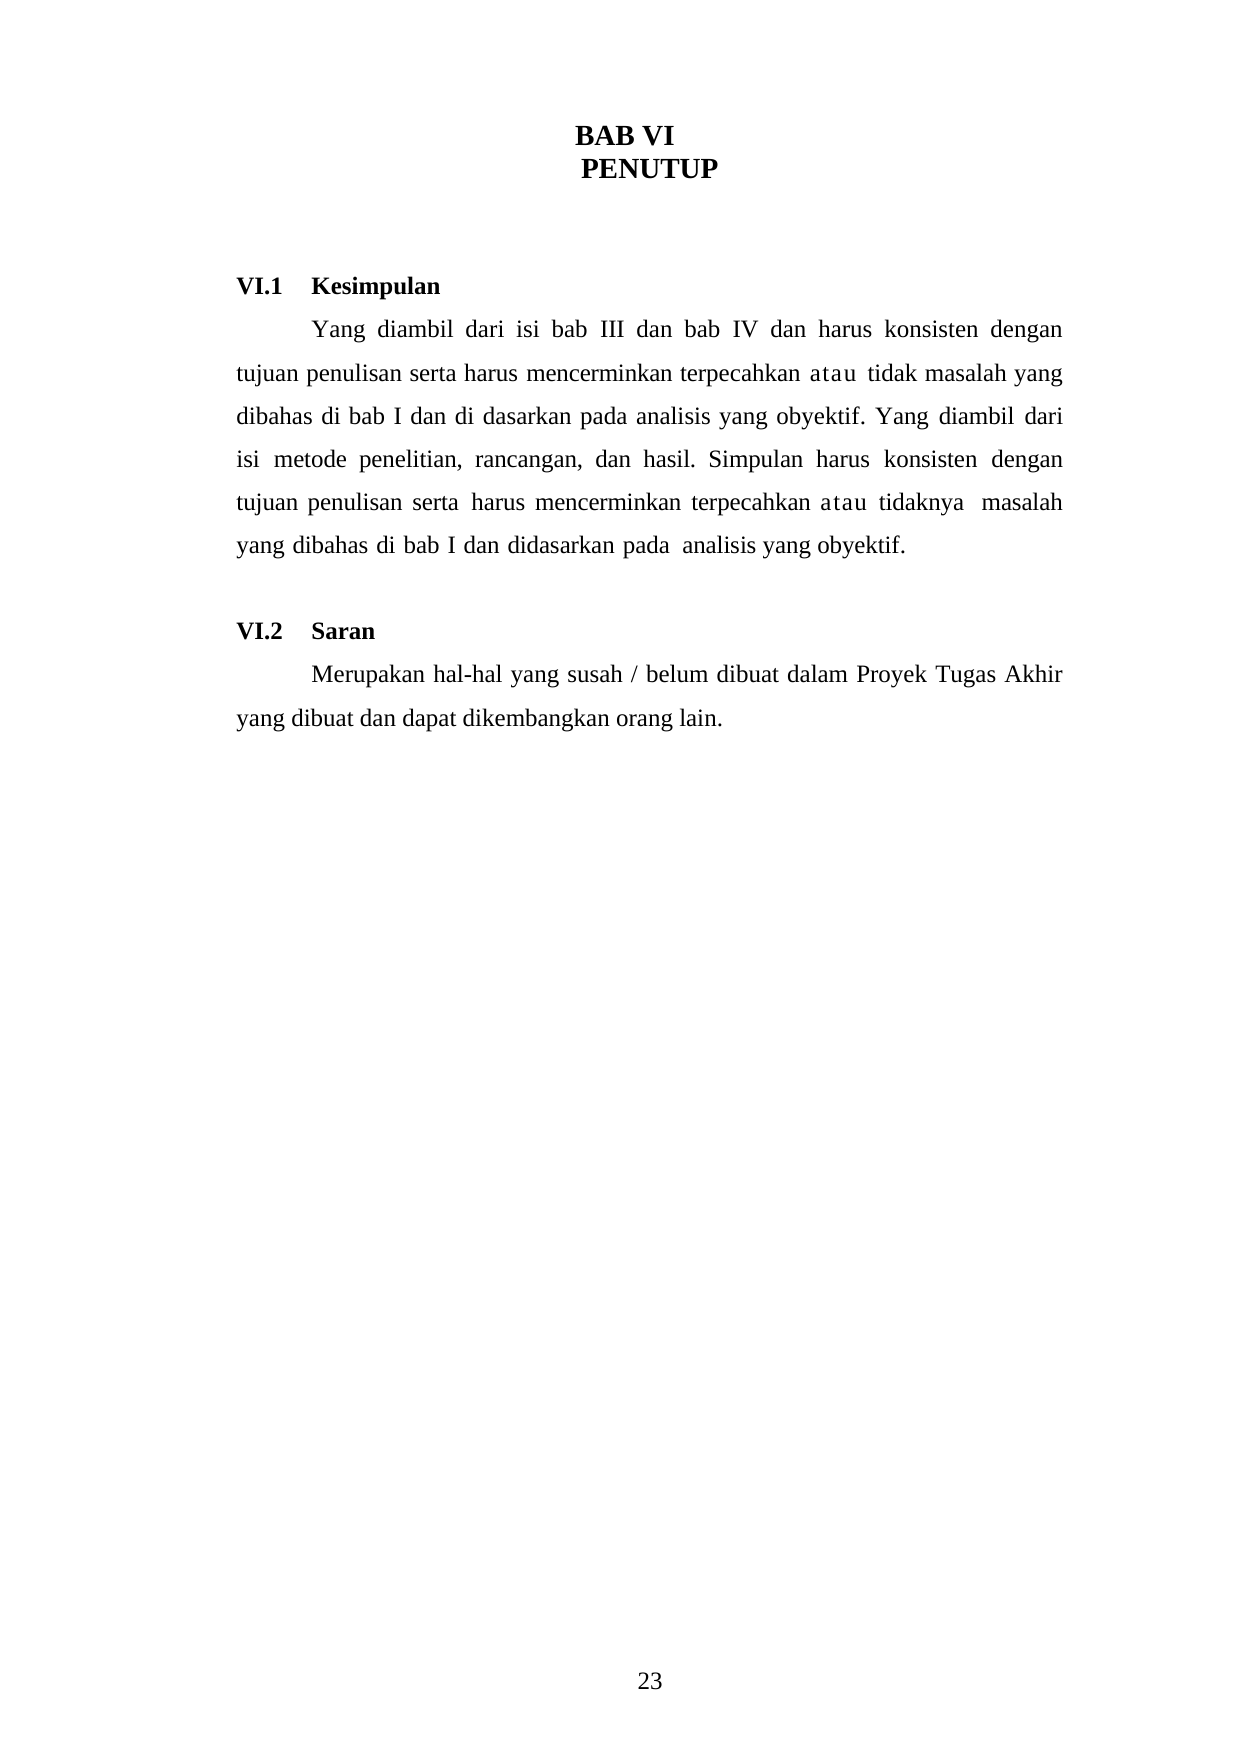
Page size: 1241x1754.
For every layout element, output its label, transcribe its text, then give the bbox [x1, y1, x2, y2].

subtitle Kesimpulan [236, 271, 1063, 300]
text Yang diambil dari isi bab III dan bab IV dan harus konsisten dengan tujuan penulisan serta harus mencerminkan terpecahkan atau tidak masalah yang dibahas di bab I dan di dasarkan pada analisis yang obyektif. Yang diambil dari isi metode penelitian, rancangan, dan hasil. Simpulan harus konsisten dengan tujuan penulisan serta harus mencerminkan terpecahkan atau tidaknya masalah yang dibahas di bab I dan didasarkan pada analisis yang obyektif. [236, 314, 1063, 559]
subtitle Saran [236, 616, 1063, 645]
text Merupakan hal-hal yang susah / belum dibuat dalam Proyek Tugas Akhir yang dibuat dan dapat dikembangkan orang lain. [236, 659, 1063, 731]
subtitle PENUTUP [236, 118, 1063, 185]
